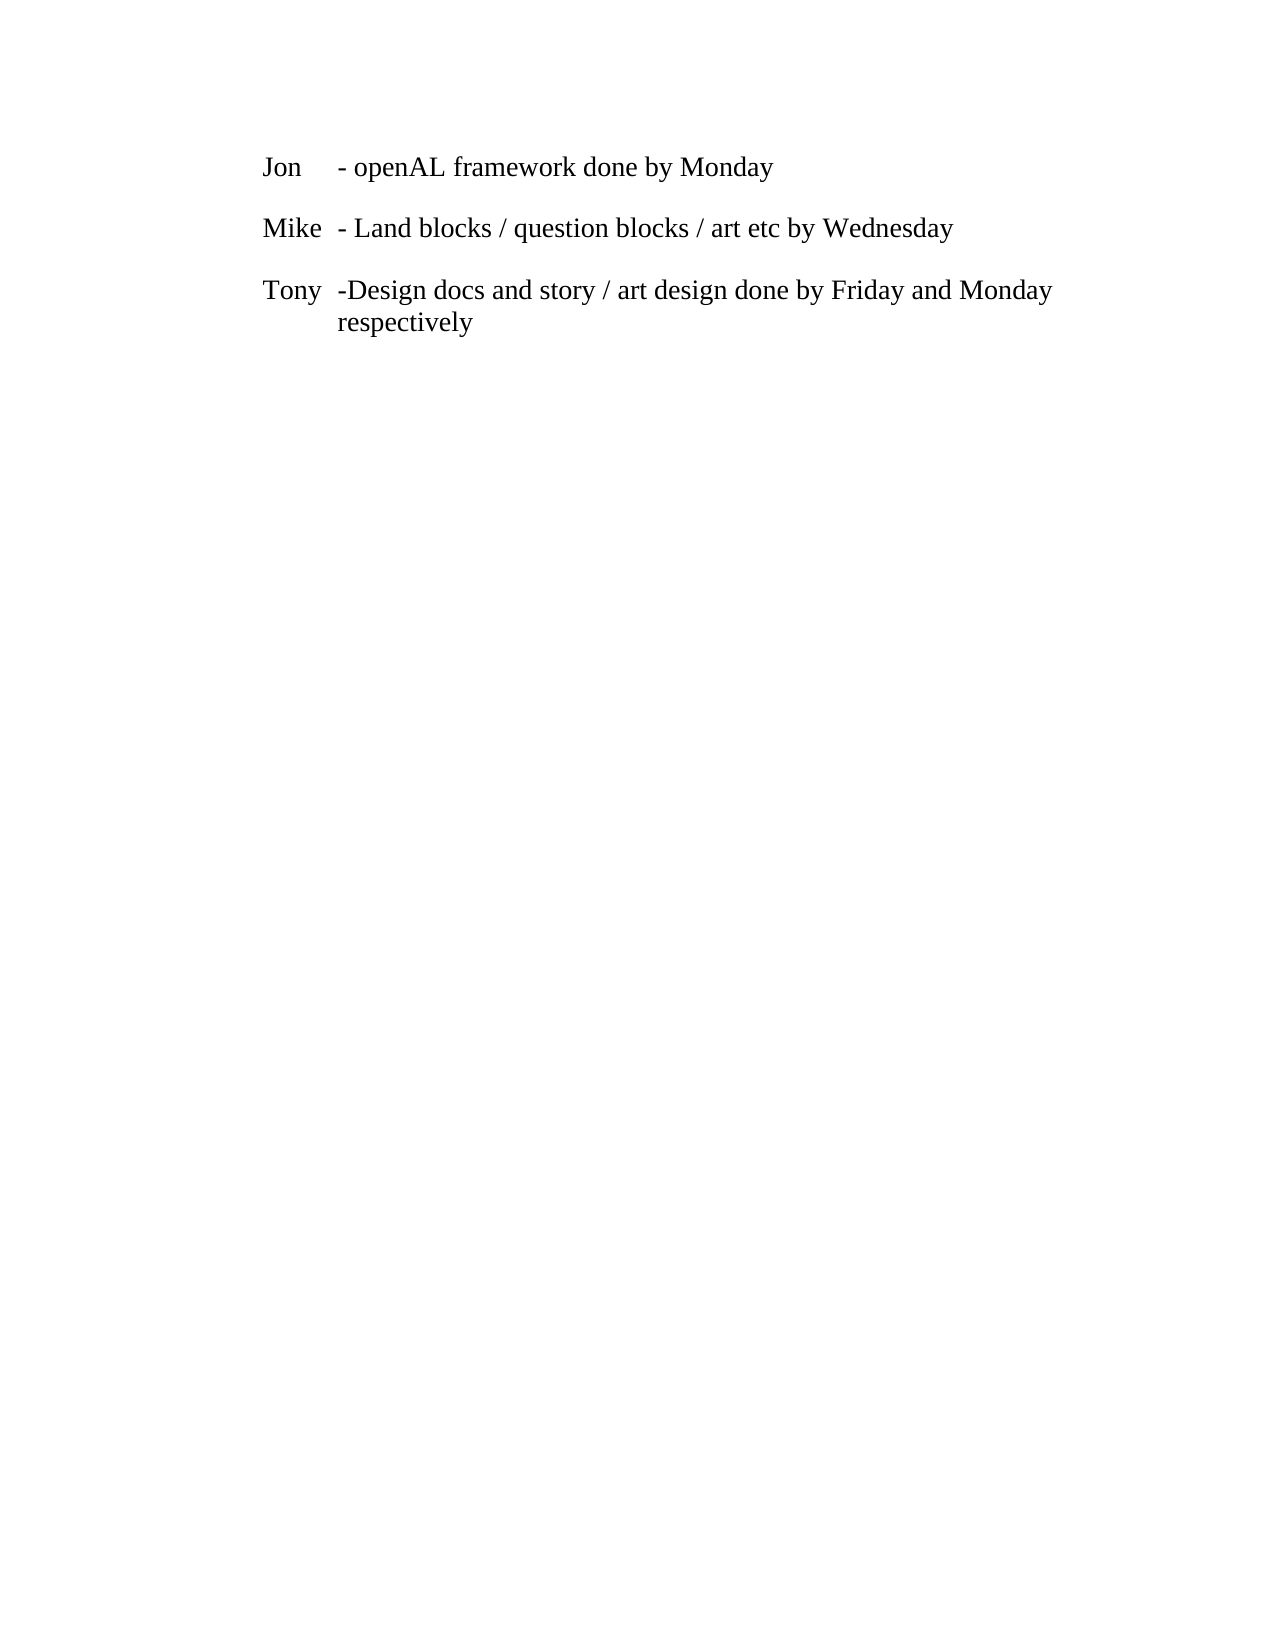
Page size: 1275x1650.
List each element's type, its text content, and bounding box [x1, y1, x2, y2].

list Mike - Land blocks / question blocks / art etc by Wednesday [187, 212, 1087, 244]
list Tony -Design docs and story / art design done by Friday and Monday respectively [187, 273, 1087, 338]
list Jon - openAL framework done by Monday [187, 150, 1087, 182]
